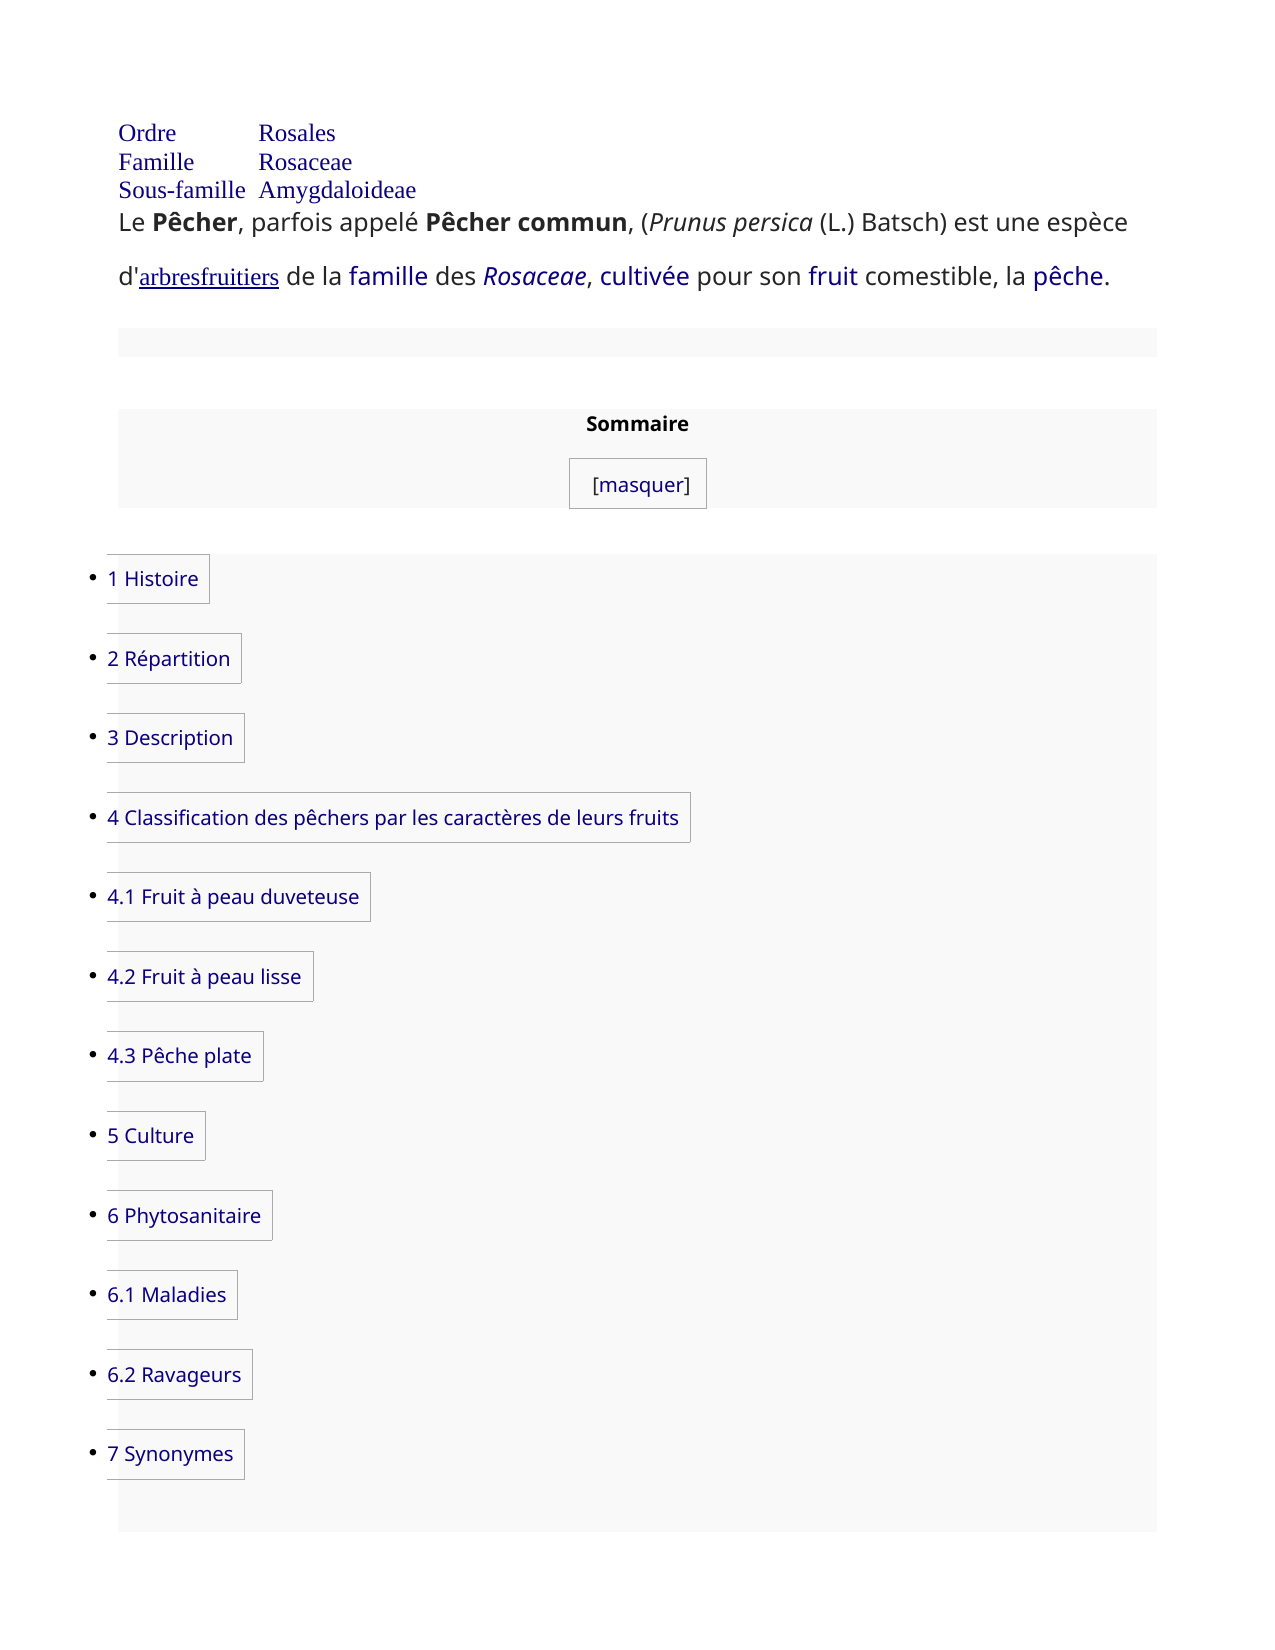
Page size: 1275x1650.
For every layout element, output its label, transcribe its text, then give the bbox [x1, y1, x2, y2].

list 3 Description [118, 714, 244, 762]
list 2 Répartition [118, 634, 241, 683]
text [masquer] [570, 459, 706, 508]
list 7 Synonymes [118, 1430, 244, 1479]
list 4.3 Pêche plate [118, 1032, 263, 1081]
text [707, 458, 1157, 508]
list 4.1 Fruit à peau duveteuse [371, 872, 1157, 922]
list 2 Répartition [242, 633, 1157, 683]
list 3 Description [245, 713, 1157, 762]
table_cell Sous-famille [118, 176, 258, 204]
list 6 Phytosanitaire [273, 1190, 1157, 1240]
list 4.2 Fruit à peau lisse [314, 951, 1157, 1001]
table_cell Amygdaloideae [258, 176, 432, 204]
list 1 Histoire [118, 555, 209, 603]
list 4.3 Pêche plate [264, 1031, 1157, 1081]
table_cell Famille [118, 147, 258, 176]
list 5 Culture [118, 1112, 205, 1160]
list 4 Classification des pêchers par les caractères de leurs fruits [691, 792, 1157, 842]
list 7 Synonymes [245, 1429, 1157, 1479]
list 6.1 Maladies [238, 1270, 1157, 1319]
list 6.1 Maladies [118, 1271, 237, 1319]
list 6 Phytosanitaire [118, 1191, 272, 1240]
subtitle Sommaire [118, 409, 1157, 437]
table_cell Rosaceae [258, 147, 432, 176]
list 6.2 Ravageurs [118, 1350, 252, 1399]
list 4 Classification des pêchers par les caractères de leurs fruits [118, 793, 690, 842]
list 5 Culture [206, 1111, 1157, 1160]
text Le Pêcher, parfois appelé Pêcher commun, (Prunus persica (L.) Batsch) est une espèce d'arbresfruitiers de la famille des Rosaceae, cultivée pour son fruit comestible, la pêche. [118, 204, 1157, 293]
list 6.2 Ravageurs [253, 1349, 1157, 1399]
list 1 Histoire [210, 553, 1157, 603]
text [118, 458, 569, 508]
table_header Ordre [118, 118, 258, 147]
table_header Rosales [258, 118, 432, 147]
list 4.2 Fruit à peau lisse [118, 952, 313, 1001]
list 4.1 Fruit à peau duveteuse [118, 873, 370, 921]
